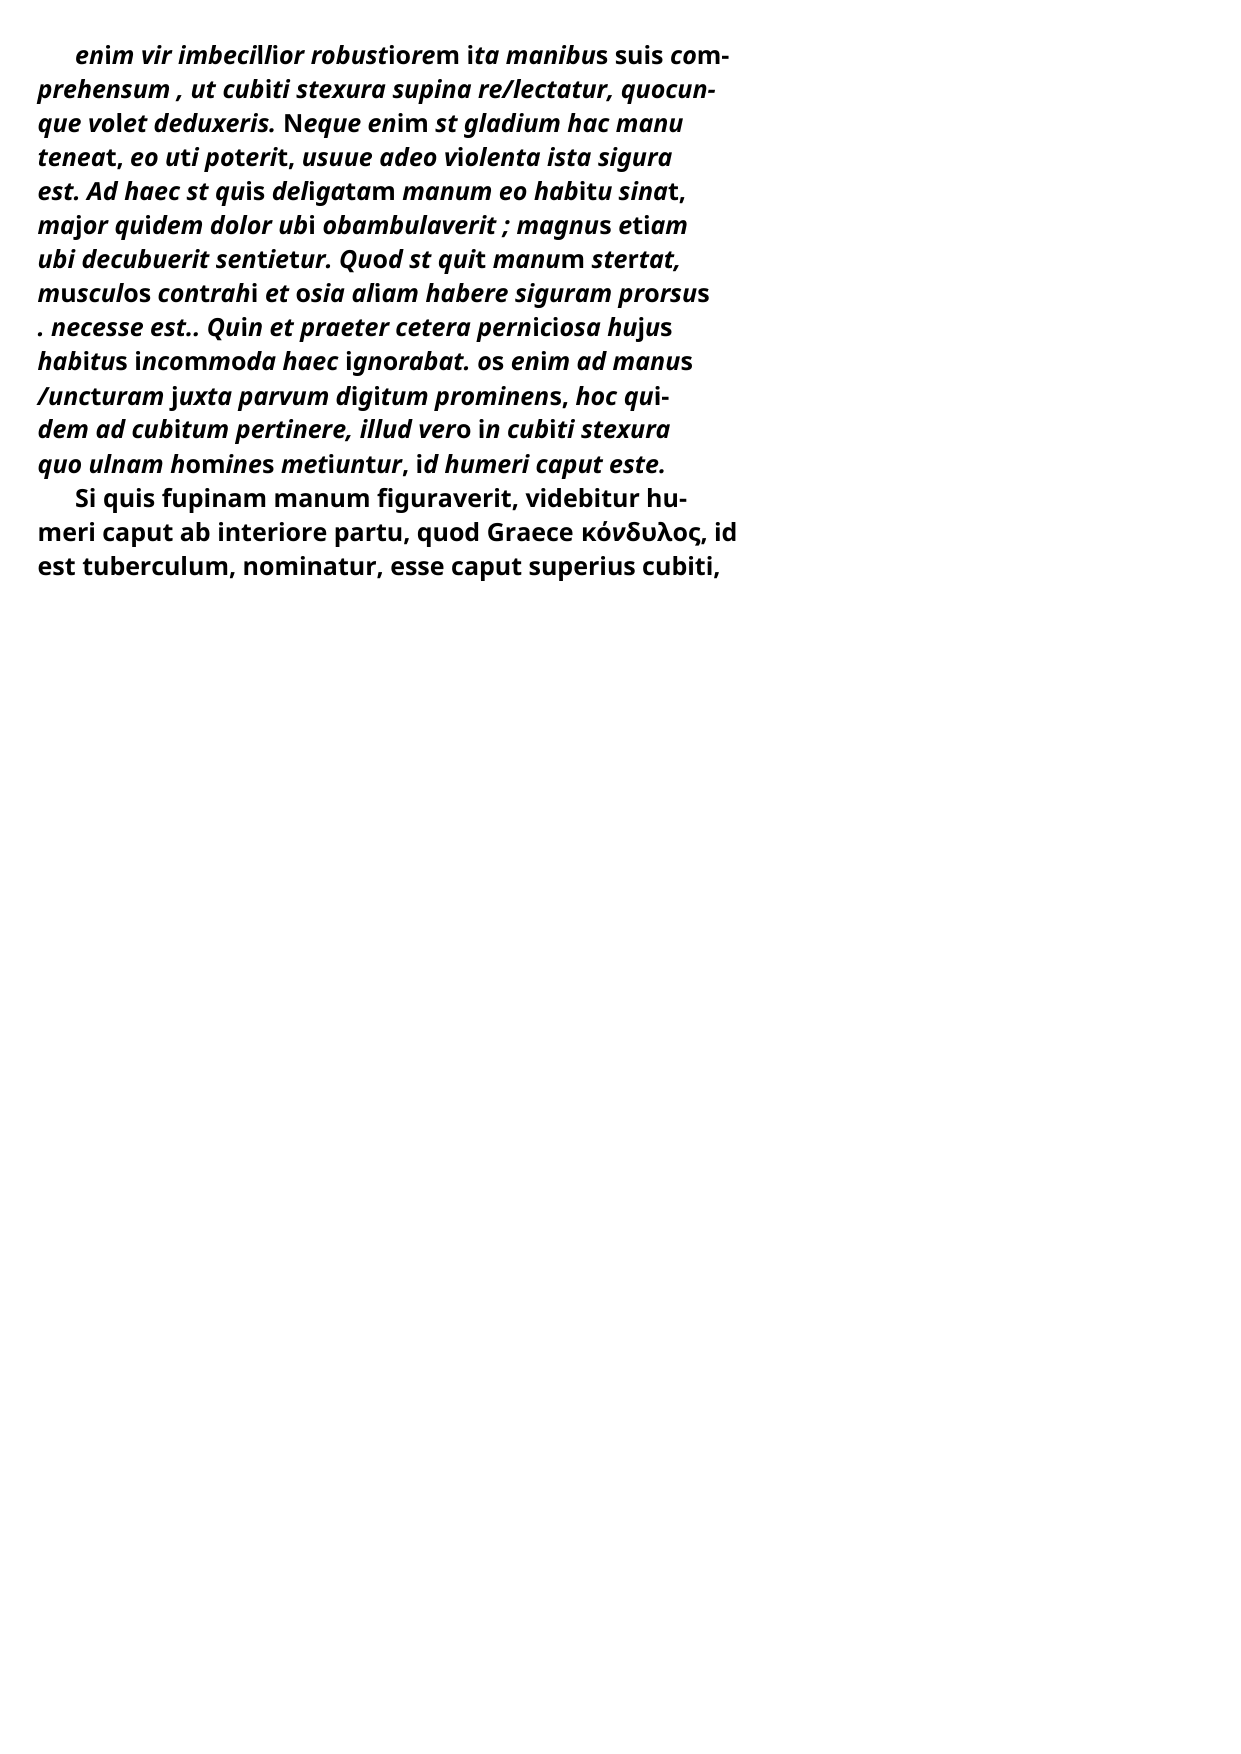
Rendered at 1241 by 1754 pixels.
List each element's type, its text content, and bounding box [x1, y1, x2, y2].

text enim vir imbecillior robustiorem ita manibus suis com- prehensum , ut cubiti stexura supina re/lectatur, quocun- que volet deduxeris. Neque enim st gladium hac manu teneat, eo uti poterit, usuue adeo violenta ista sigura est. Ad haec st quis deligatam manum eo habitu sinat, major quidem dolor ubi obambulaverit ; magnus etiam ubi decubuerit sentietur. Quod st quit manum stertat, musculos contrahi et osia aliam habere siguram prorsus . necesse est.. Quin et praeter cetera perniciosa hujus habitus incommoda haec ignorabat. os enim ad manus /uncturam juxta parvum digitum prominens, hoc qui- dem ad cubitum pertinere, illud vero in cubiti stexura quo ulnam homines metiuntur, id humeri caput este. [37, 37, 1203, 480]
text Si quis fupinam manum figuraverit, videbitur hu- meri caput ab interiore partu, quod Graece κόνδυλος, id est tuberculum, nominatur, esse caput superius cubiti, [37, 480, 1203, 582]
